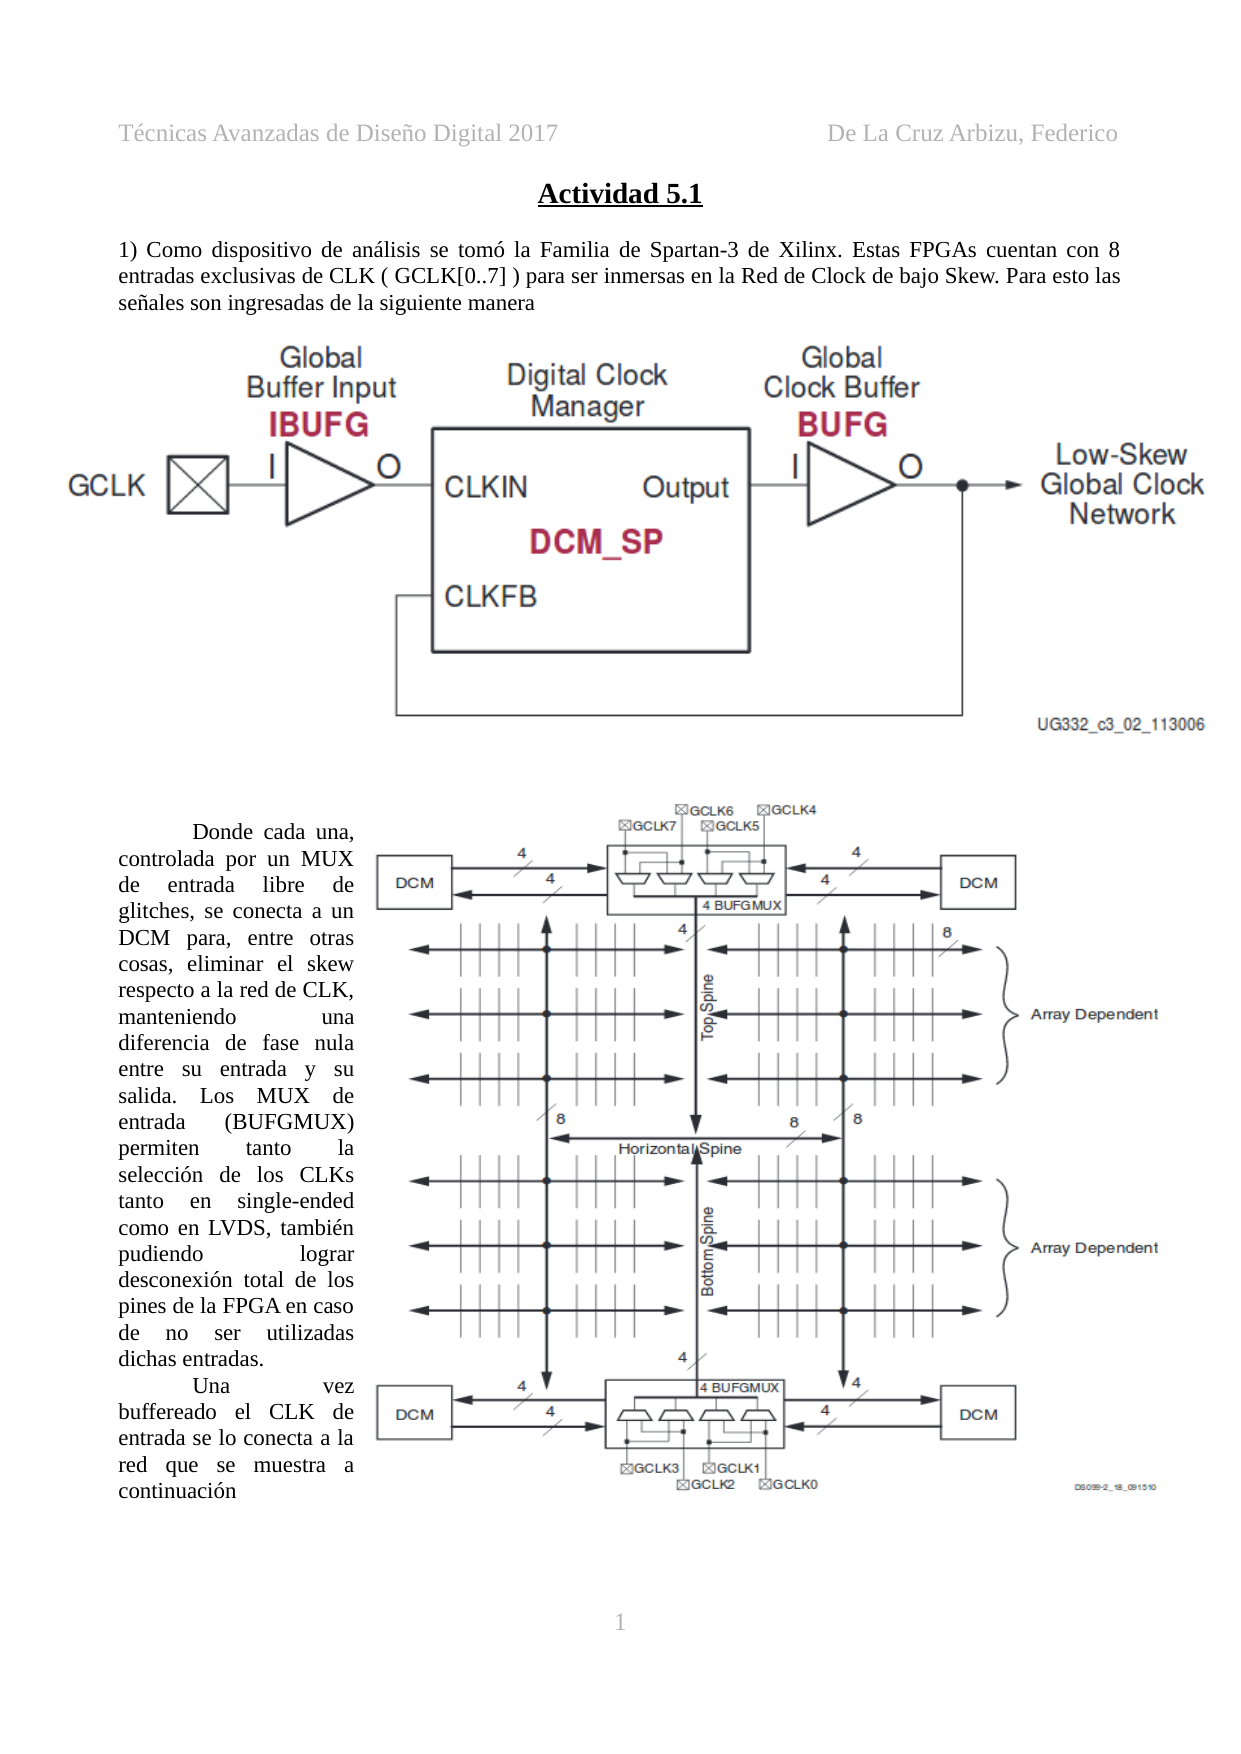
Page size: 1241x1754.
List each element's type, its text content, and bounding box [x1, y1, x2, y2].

picture [0, 319, 1241, 740]
text Actividad 5.1 [118, 176, 1122, 210]
text Donde cada una, controlada por un MUX de entrada libre de glitches, se conecta a un DCM para, entre otras cosas, eliminar el skew respecto a la red de CLK, manteniendo una diferencia de fase nula entre su entrada y su salida. Los MUX de entrada (BUFGMUX) permiten tanto la selección de los CLKs tanto en single-ended como en LVDS, también pudiendo lograr desconexión total de los pines de la FPGA en caso de no ser utilizadas dichas entradas. [118, 818, 354, 1372]
text 1) Como dispositivo de análisis se tomó la Familia de Spartan-3 de Xilinx. Estas FPGAs cuentan con 8 entradas exclusivas de CLK ( GCLK[0..7] ) para ser inmersas en la Red de Clock de bajo Skew. Para esto las señales son ingresadas de la siguiente manera [118, 236, 1122, 315]
picture [354, 790, 1167, 1494]
text Una vez buffereado el CLK de entrada se lo conecta a la red que se muestra a continuación [118, 1372, 1122, 1503]
